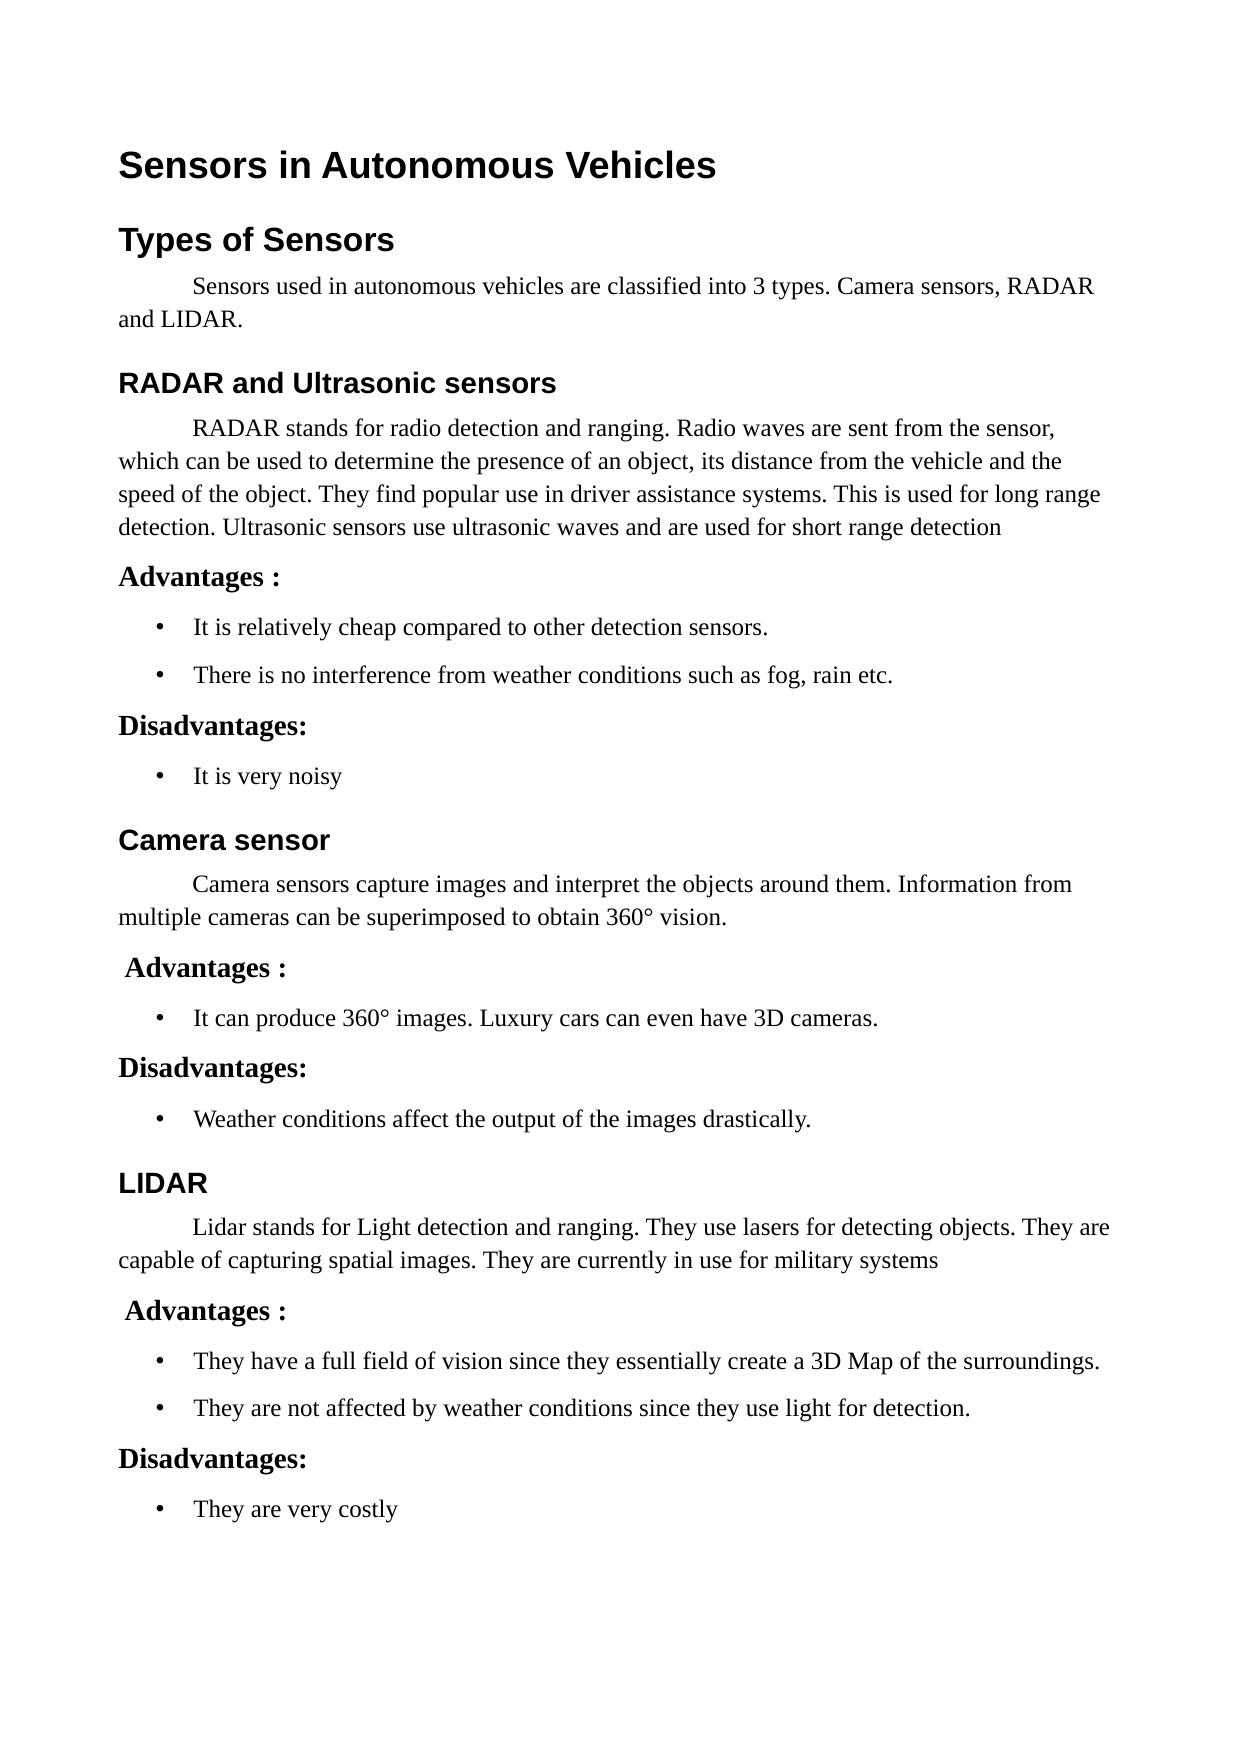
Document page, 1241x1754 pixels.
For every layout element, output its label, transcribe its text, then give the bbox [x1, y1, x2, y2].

text Disadvantages: [118, 1441, 1122, 1475]
text Camera sensors capture images and interpret the objects around them. Information from multiple cameras can be superimposed to obtain 360° vision. [118, 869, 1122, 931]
list It is very noisy [156, 761, 1122, 789]
text Lidar stands for Light detection and ranging. They use lasers for detecting objects. They are capable of capturing spatial images. They are currently in use for military systems [118, 1212, 1122, 1274]
list They are not affected by weather conditions since they use light for detection. [156, 1393, 1122, 1422]
list It can produce 360° images. Luxury cars can even have 3D cameras. [156, 1003, 1122, 1032]
list They have a full field of vision since they essentially create a 3D Map of the surroundings. [156, 1346, 1122, 1375]
text RADAR stands for radio detection and ranging. Radio waves are sent from the sensor, which can be used to determine the presence of an object, its distance from the vehicle and the speed of the object. They find popular use in driver assistance systems. This is used for long range detection. Ultrasonic sensors use ultrasonic waves and are used for short range detection [118, 413, 1122, 541]
subtitle Types of Sensors [118, 220, 1122, 259]
text Advantages : [118, 950, 1122, 983]
text Disadvantages: [118, 708, 1122, 741]
text Sensors used in autonomous vehicles are classified into 3 types. Camera sensors, RADAR and LIDAR. [118, 271, 1122, 333]
text Advantages : [118, 1293, 1122, 1326]
subtitle RADAR and Ultrasonic sensors [118, 366, 1122, 400]
text Disadvantages: [118, 1051, 1122, 1084]
text Advantages : [118, 559, 1122, 593]
list There is no interference from weather conditions such as fog, rain etc. [156, 660, 1122, 689]
subtitle LIDAR [118, 1166, 1122, 1200]
subtitle Camera sensor [118, 823, 1122, 857]
subtitle Sensors in Autonomous Vehicles [118, 143, 1122, 187]
list They are very costly [156, 1494, 1122, 1523]
list Weather conditions affect the output of the images drastically. [156, 1104, 1122, 1132]
list It is relatively cheap compared to other detection sensors. [156, 612, 1122, 641]
